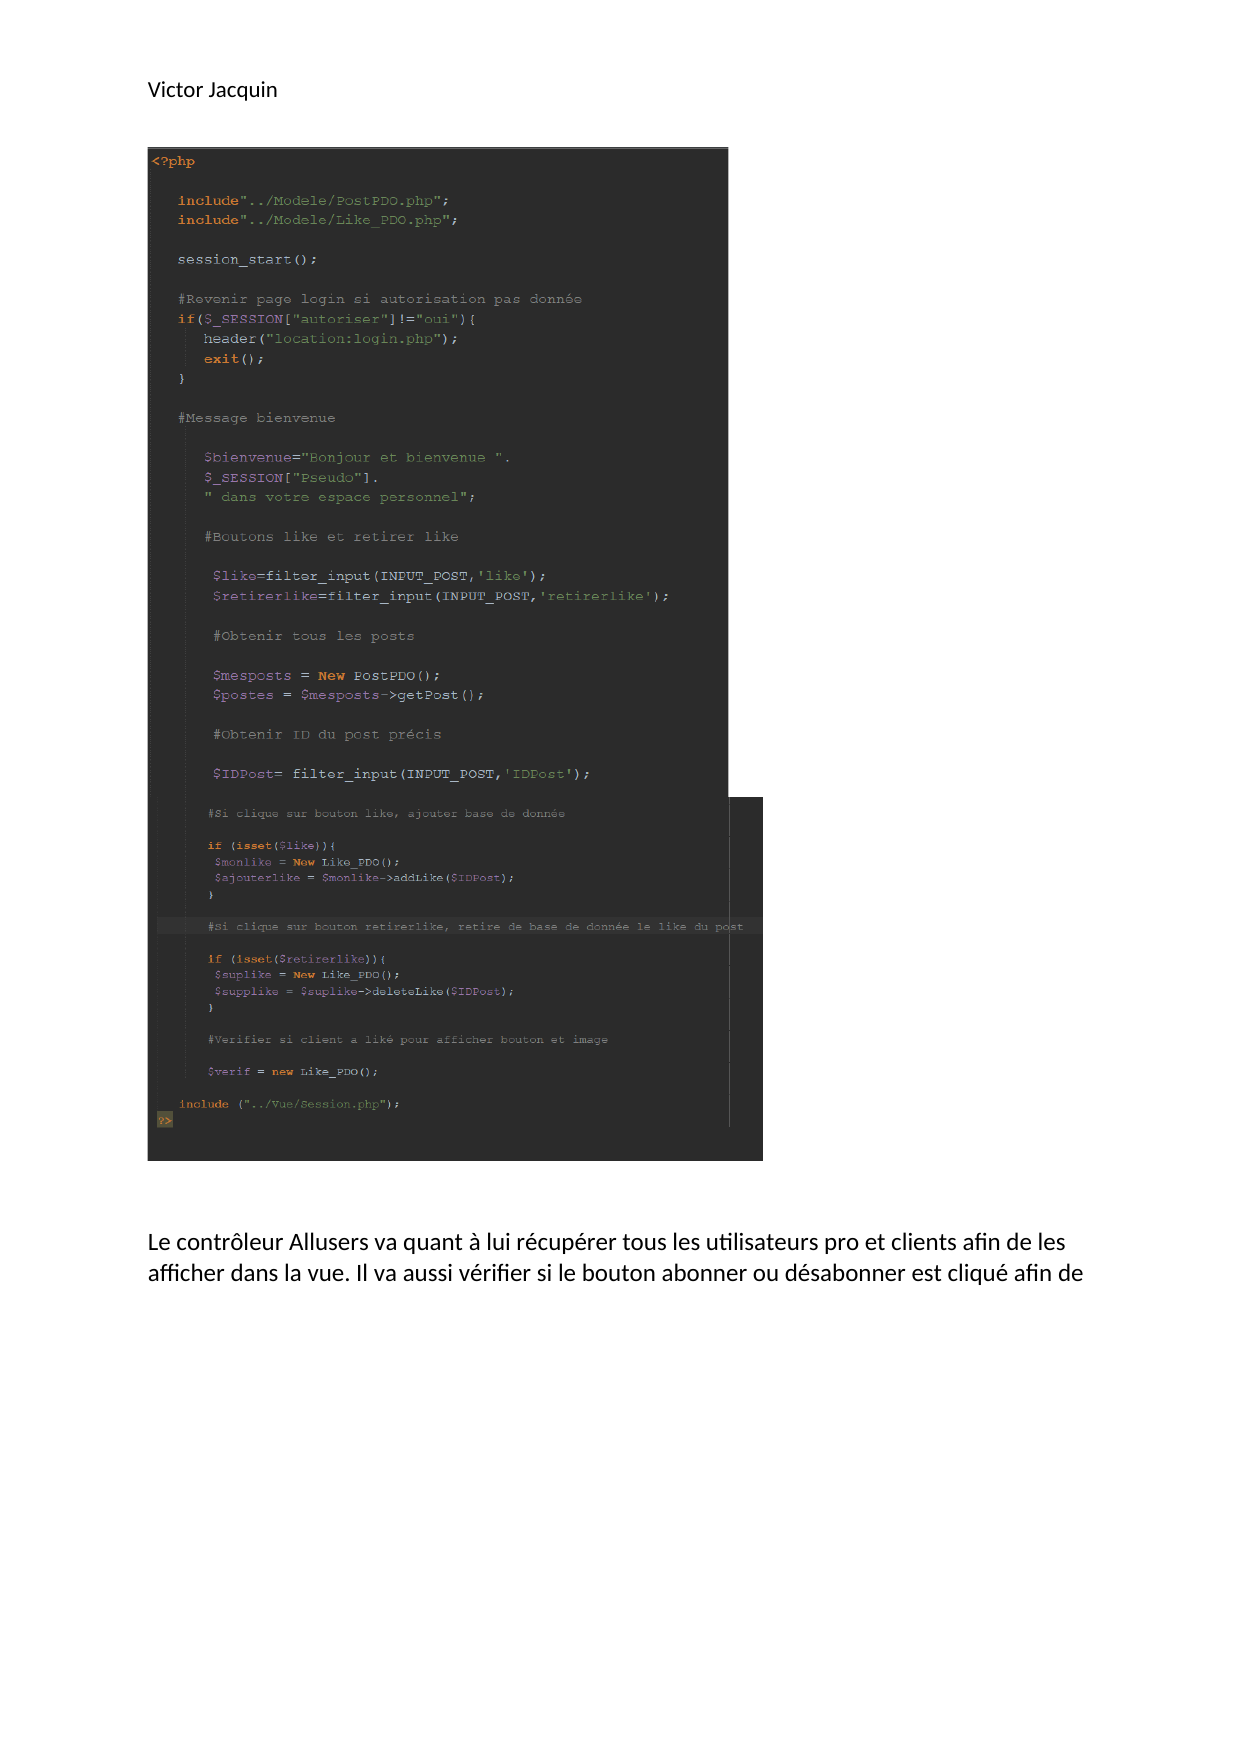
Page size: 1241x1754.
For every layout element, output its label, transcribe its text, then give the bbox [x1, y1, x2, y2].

text [729, 148, 1093, 1160]
text Le contrôleur Allusers va quant à lui récupérer tous les utilisateurs pro et clients afin de les afficher dans la vue. Il va aussi vérifier si le bouton abonner ou désabonner est cliqué afin de [148, 1226, 1093, 1287]
